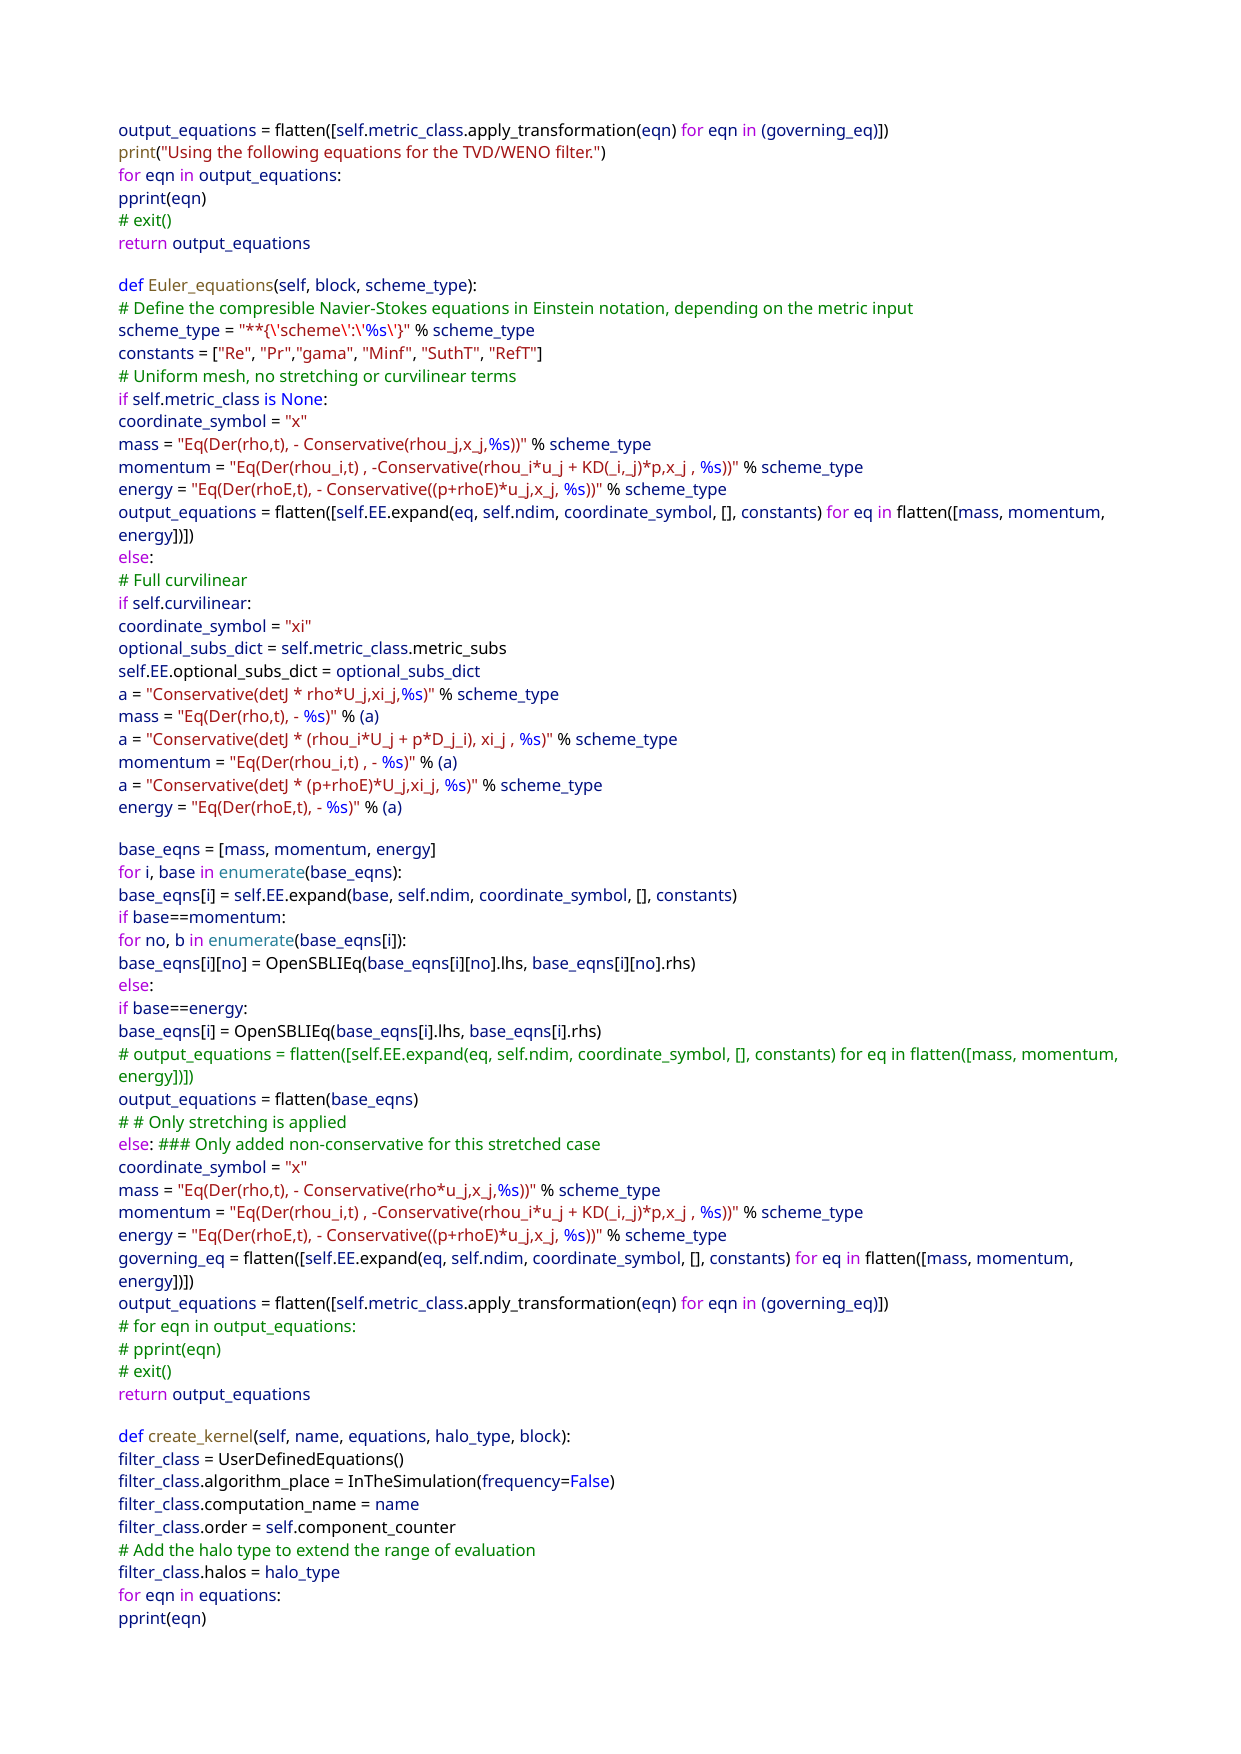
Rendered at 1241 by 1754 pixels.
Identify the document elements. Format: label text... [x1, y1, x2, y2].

text momentum = "Eq(Der(rhou_i,t) , -Conservative(rhou_i*u_j + KD(_i,_j)*p,x_j , %s))" % scheme_type [118, 455, 1122, 478]
text constants = ["Re", "Pr","gama", "Minf", "SuthT", "RefT"] [118, 342, 1122, 364]
text energy = "Eq(Der(rhoE,t), - Conservative((p+rhoE)*u_j,x_j, %s))" % scheme_type [118, 478, 1122, 501]
text momentum = "Eq(Der(rhou_i,t) , - %s)" % (a) [118, 750, 1122, 773]
text def Euler_equations(self, block, scheme_type): [118, 273, 1122, 296]
text self.EE.optional_subs_dict = optional_subs_dict [118, 659, 1122, 682]
text else: ### Only added non-conservative for this stretched case [118, 1133, 1122, 1156]
text filter_class.order = self.component_counter [118, 1515, 1122, 1538]
text return output_equations [118, 1383, 1122, 1405]
text a = "Conservative(detJ * rho*U_j,xi_j,%s)" % scheme_type [118, 682, 1122, 705]
text filter_class.computation_name = name [118, 1493, 1122, 1515]
text # exit() [118, 1360, 1122, 1383]
text pprint(eqn) [118, 186, 1122, 209]
text for i, base in enumerate(base_eqns): [118, 860, 1122, 883]
text output_equations = flatten([self.metric_class.apply_transformation(eqn) for eqn in (governing_eq)]) [118, 1292, 1122, 1314]
text # Uniform mesh, no stretching or curvilinear terms [118, 364, 1122, 387]
text a = "Conservative(detJ * (rhou_i*U_j + p*D_j_i), xi_j , %s)" % scheme_type [118, 728, 1122, 750]
text for eqn in equations: [118, 1583, 1122, 1606]
text scheme_type = "**{\'scheme\':\'%s\'}" % scheme_type [118, 319, 1122, 342]
text def create_kernel(self, name, equations, halo_type, block): [118, 1424, 1122, 1447]
text filter_class = UserDefinedEquations() [118, 1447, 1122, 1470]
text # Add the halo type to extend the range of evaluation [118, 1538, 1122, 1561]
text filter_class.algorithm_place = InTheSimulation(frequency=False) [118, 1470, 1122, 1493]
text a = "Conservative(detJ * (p+rhoE)*U_j,xi_j, %s)" % scheme_type [118, 773, 1122, 796]
text if self.metric_class is None: [118, 387, 1122, 410]
text energy = "Eq(Der(rhoE,t), - Conservative((p+rhoE)*u_j,x_j, %s))" % scheme_type [118, 1224, 1122, 1246]
text mass = "Eq(Der(rho,t), - %s)" % (a) [118, 705, 1122, 728]
text filter_class.halos = halo_type [118, 1561, 1122, 1583]
text momentum = "Eq(Der(rhou_i,t) , -Conservative(rhou_i*u_j + KD(_i,_j)*p,x_j , %s))" % scheme_type [118, 1201, 1122, 1224]
text base_eqns[i] = self.EE.expand(base, self.ndim, coordinate_symbol, [], constants) [118, 883, 1122, 906]
text else: [118, 974, 1122, 997]
text pprint(eqn) [118, 1606, 1122, 1629]
text optional_subs_dict = self.metric_class.metric_subs [118, 637, 1122, 659]
text # exit() [118, 209, 1122, 232]
text if self.curvilinear: [118, 591, 1122, 614]
text output_equations = flatten(base_eqns) [118, 1087, 1122, 1110]
text coordinate_symbol = "x" [118, 1156, 1122, 1178]
text mass = "Eq(Der(rho,t), - Conservative(rhou_j,x_j,%s))" % scheme_type [118, 432, 1122, 455]
text base_eqns = [mass, momentum, energy] [118, 838, 1122, 860]
text mass = "Eq(Der(rho,t), - Conservative(rho*u_j,x_j,%s))" % scheme_type [118, 1178, 1122, 1201]
text base_eqns[i] = OpenSBLIEq(base_eqns[i].lhs, base_eqns[i].rhs) [118, 1019, 1122, 1042]
text for eqn in output_equations: [118, 163, 1122, 186]
text for no, b in enumerate(base_eqns[i]): [118, 928, 1122, 951]
text energy = "Eq(Der(rhoE,t), - %s)" % (a) [118, 796, 1122, 818]
text base_eqns[i][no] = OpenSBLIEq(base_eqns[i][no].lhs, base_eqns[i][no].rhs) [118, 951, 1122, 974]
text else: [118, 546, 1122, 569]
text output_equations = flatten([self.EE.expand(eq, self.ndim, coordinate_symbol, [], constants) for eq in flatten([mass, momentum, energy])]) [118, 501, 1122, 546]
text coordinate_symbol = "xi" [118, 614, 1122, 637]
text if base==energy: [118, 997, 1122, 1019]
text output_equations = flatten([self.metric_class.apply_transformation(eqn) for eqn in (governing_eq)]) [118, 118, 1122, 141]
text governing_eq = flatten([self.EE.expand(eq, self.ndim, coordinate_symbol, [], constants) for eq in flatten([mass, momentum, energy])]) [118, 1246, 1122, 1292]
text coordinate_symbol = "x" [118, 410, 1122, 432]
text if base==momentum: [118, 906, 1122, 928]
text # Full curvilinear [118, 569, 1122, 591]
text # for eqn in output_equations: [118, 1314, 1122, 1337]
text # output_equations = flatten([self.EE.expand(eq, self.ndim, coordinate_symbol, [], constants) for eq in flatten([mass, momentum, energy])]) [118, 1042, 1122, 1087]
text # # Only stretching is applied [118, 1110, 1122, 1133]
text # pprint(eqn) [118, 1337, 1122, 1360]
text # Define the compresible Navier-Stokes equations in Einstein notation, depending on the metric input [118, 296, 1122, 319]
text return output_equations [118, 232, 1122, 254]
text print("Using the following equations for the TVD/WENO filter.") [118, 141, 1122, 163]
